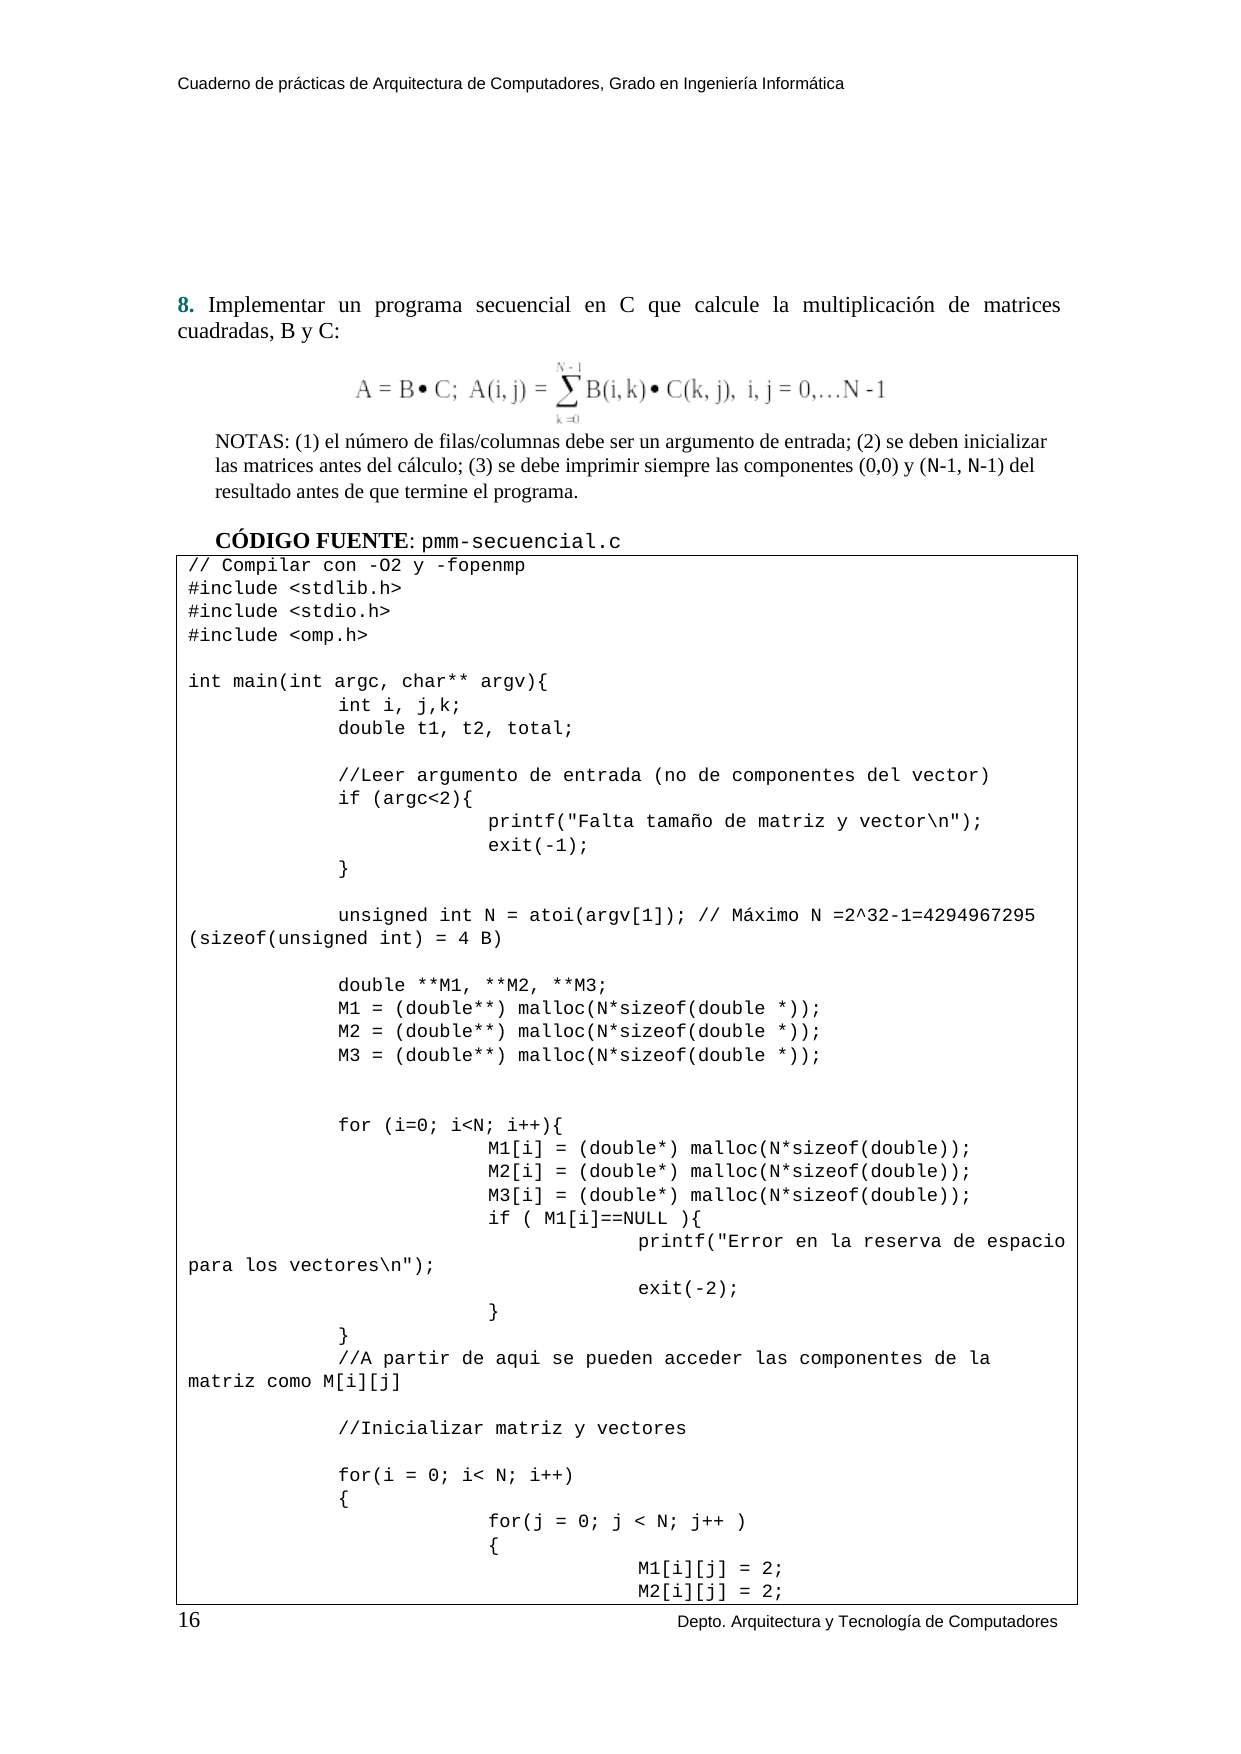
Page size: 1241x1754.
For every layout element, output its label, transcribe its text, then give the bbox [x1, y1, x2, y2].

text CÓDIGO FUENTE: pmm-secuencial.c [215, 527, 1063, 554]
table_header // Compilar con -O2 y -fopenmp #include <stdlib.h> #include <stdio.h> #include <omp.h> int main(int argc, char** argv){ int i, j,k; double t1, t2, total; //Leer argumento de entrada (no de componentes del vector) if (argc<2){ printf("Falta tamaño de matriz y vector\n"); exit(-1); } unsigned int N = atoi(argv[1]); // Máximo N =2^32-1=4294967295 (sizeof(unsigned int) = 4 B) double **M1, **M2, **M3; M1 = (double**) malloc(N*sizeof(double *)); M2 = (double**) malloc(N*sizeof(double *)); M3 = (double**) malloc(N*sizeof(double *)); for (i=0; i<N; i++){ M1[i] = (double*) malloc(N*sizeof(double)); M2[i] = (double*) malloc(N*sizeof(double)); M3[i] = (double*) malloc(N*sizeof(double)); if ( M1[i]==NULL ){ printf("Error en la reserva de espacio para los vectores\n"); exit(-2); } } //A partir de aqui se pueden acceder las componentes de la matriz como M[i][j] //Inicializar matriz y vectores for(i = 0; i< N; i++) { for(j = 0; j < N; j++ ) { M1[i][j] = 2; M2[i][j] = 2; [177, 556, 1077, 1603]
text NOTAS: (1) el número de filas/columnas debe ser un argumento de entrada; (2) se deben inicializar las matrices antes del cálculo; (3) se debe imprimir siempre las componentes (0,0) y (N-1, N-1) del resultado antes de que termine el programa. [215, 429, 1063, 503]
list 8. Implementar un programa secuencial en C que calcule la multiplicación de matrices cuadradas, B y C: [177, 291, 1063, 344]
